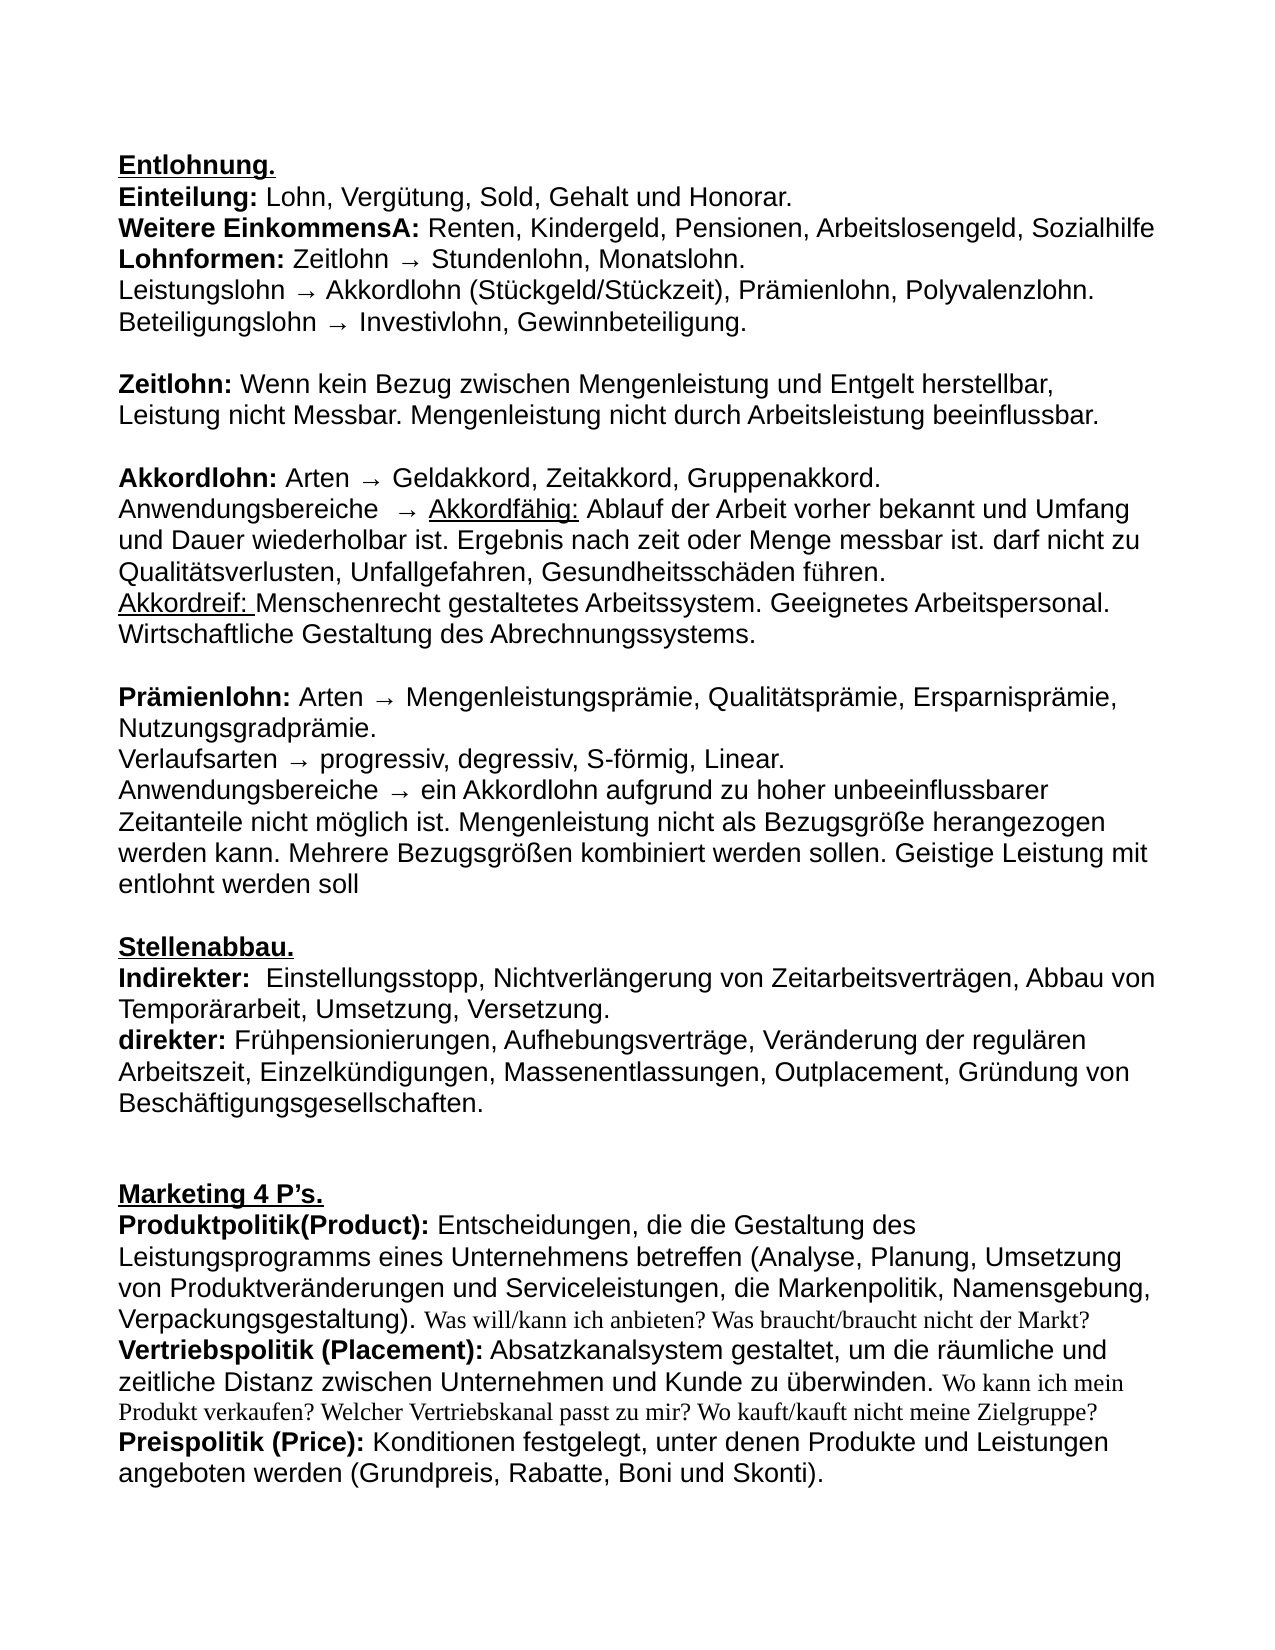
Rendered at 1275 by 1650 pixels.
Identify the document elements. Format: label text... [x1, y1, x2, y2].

text Prämienlohn: Arten → Mengenleistungsprämie, Qualitätsprämie, Ersparnisprämie, Nutzungsgradprämie. [118, 681, 1157, 743]
text Stellenabbau. [118, 931, 1157, 962]
text Anwendungsbereiche → ein Akkordlohn aufgrund zu hoher unbeeinflussbarer Zeitanteile nicht möglich ist. Mengenleistung nicht als Bezugsgröße herangezogen werden kann. Mehrere Bezugsgrößen kombiniert werden sollen. Geistige Leistung mit entlohnt werden soll [118, 774, 1157, 899]
text Produktpolitik(Product): Entscheidungen, die die Gestaltung des Leistungsprogramms eines Unternehmens betreffen (Analyse, Planung, Umsetzung von Produktveränderungen und Serviceleistungen, die Markenpolitik, Namensgebung, Verpackungsgestaltung). Was will/kann ich anbieten? Was braucht/braucht nicht der Markt? [118, 1209, 1157, 1334]
text Verlaufsarten → progressiv, degressiv, S-förmig, Linear. [118, 743, 1157, 774]
text Vertriebspolitik (Placement): Absatzkanalsystem gestaltet, um die räumliche und zeitliche Distanz zwischen Unternehmen und Kunde zu überwinden. Wo kann ich mein Produkt verkaufen? Welcher Vertriebskanal passt zu mir? Wo kauft/kauft nicht meine Zielgruppe? [118, 1334, 1157, 1426]
text direkter: Frühpensionierungen, Aufhebungsverträge, Veränderung der regulären Arbeitszeit, Einzelkündigungen, Massenentlassungen, Outplacement, Gründung von Beschäftigungsgesellschaften. [118, 1024, 1157, 1118]
text Indirekter: Einstellungsstopp, Nichtverlängerung von Zeitarbeitsverträgen, Abbau von Temporärarbeit, Umsetzung, Versetzung. [118, 962, 1157, 1024]
text Zeitlohn: Wenn kein Bezug zwischen Mengenleistung und Entgelt herstellbar, Leistung nicht Messbar. Mengenleistung nicht durch Arbeitsleistung beeinflussbar. [118, 368, 1157, 431]
text Weitere EinkommensA: Renten, Kindergeld, Pensionen, Arbeitslosengeld, Sozialhilfe [118, 212, 1157, 243]
text Wirtschaftliche Gestaltung des Abrechnungssystems. [118, 618, 1157, 649]
text Entlohnung. [118, 149, 1157, 181]
text Marketing 4 P’s. [118, 1178, 1157, 1209]
text Akkordreif: Menschenrecht gestaltetes Arbeitssystem. Geeignetes Arbeitspersonal. [118, 587, 1157, 618]
text Akkordlohn: Arten → Geldakkord, Zeitakkord, Gruppenakkord. [118, 462, 1157, 493]
text Einteilung: Lohn, Vergütung, Sold, Gehalt und Honorar. [118, 181, 1157, 212]
text Preispolitik (Price): Konditionen festgelegt, unter denen Produkte und Leistungen angeboten werden (Grundpreis, Rabatte, Boni und Skonti). [118, 1426, 1157, 1488]
text Beteiligungslohn → Investivlohn, Gewinnbeteiligung. [118, 306, 1157, 337]
text Lohnformen: Zeitlohn → Stundenlohn, Monatslohn. [118, 243, 1157, 274]
text Anwendungsbereiche → Akkordfähig: Ablauf der Arbeit vorher bekannt und Umfang und Dauer wiederholbar ist. Ergebnis nach zeit oder Menge messbar ist. darf nicht zu Qualitätsverlusten, Unfallgefahren, Gesundheitsschäden führen. [118, 493, 1157, 587]
text Leistungslohn → Akkordlohn (Stückgeld/Stückzeit), Prämienlohn, Polyvalenzlohn. [118, 274, 1157, 306]
